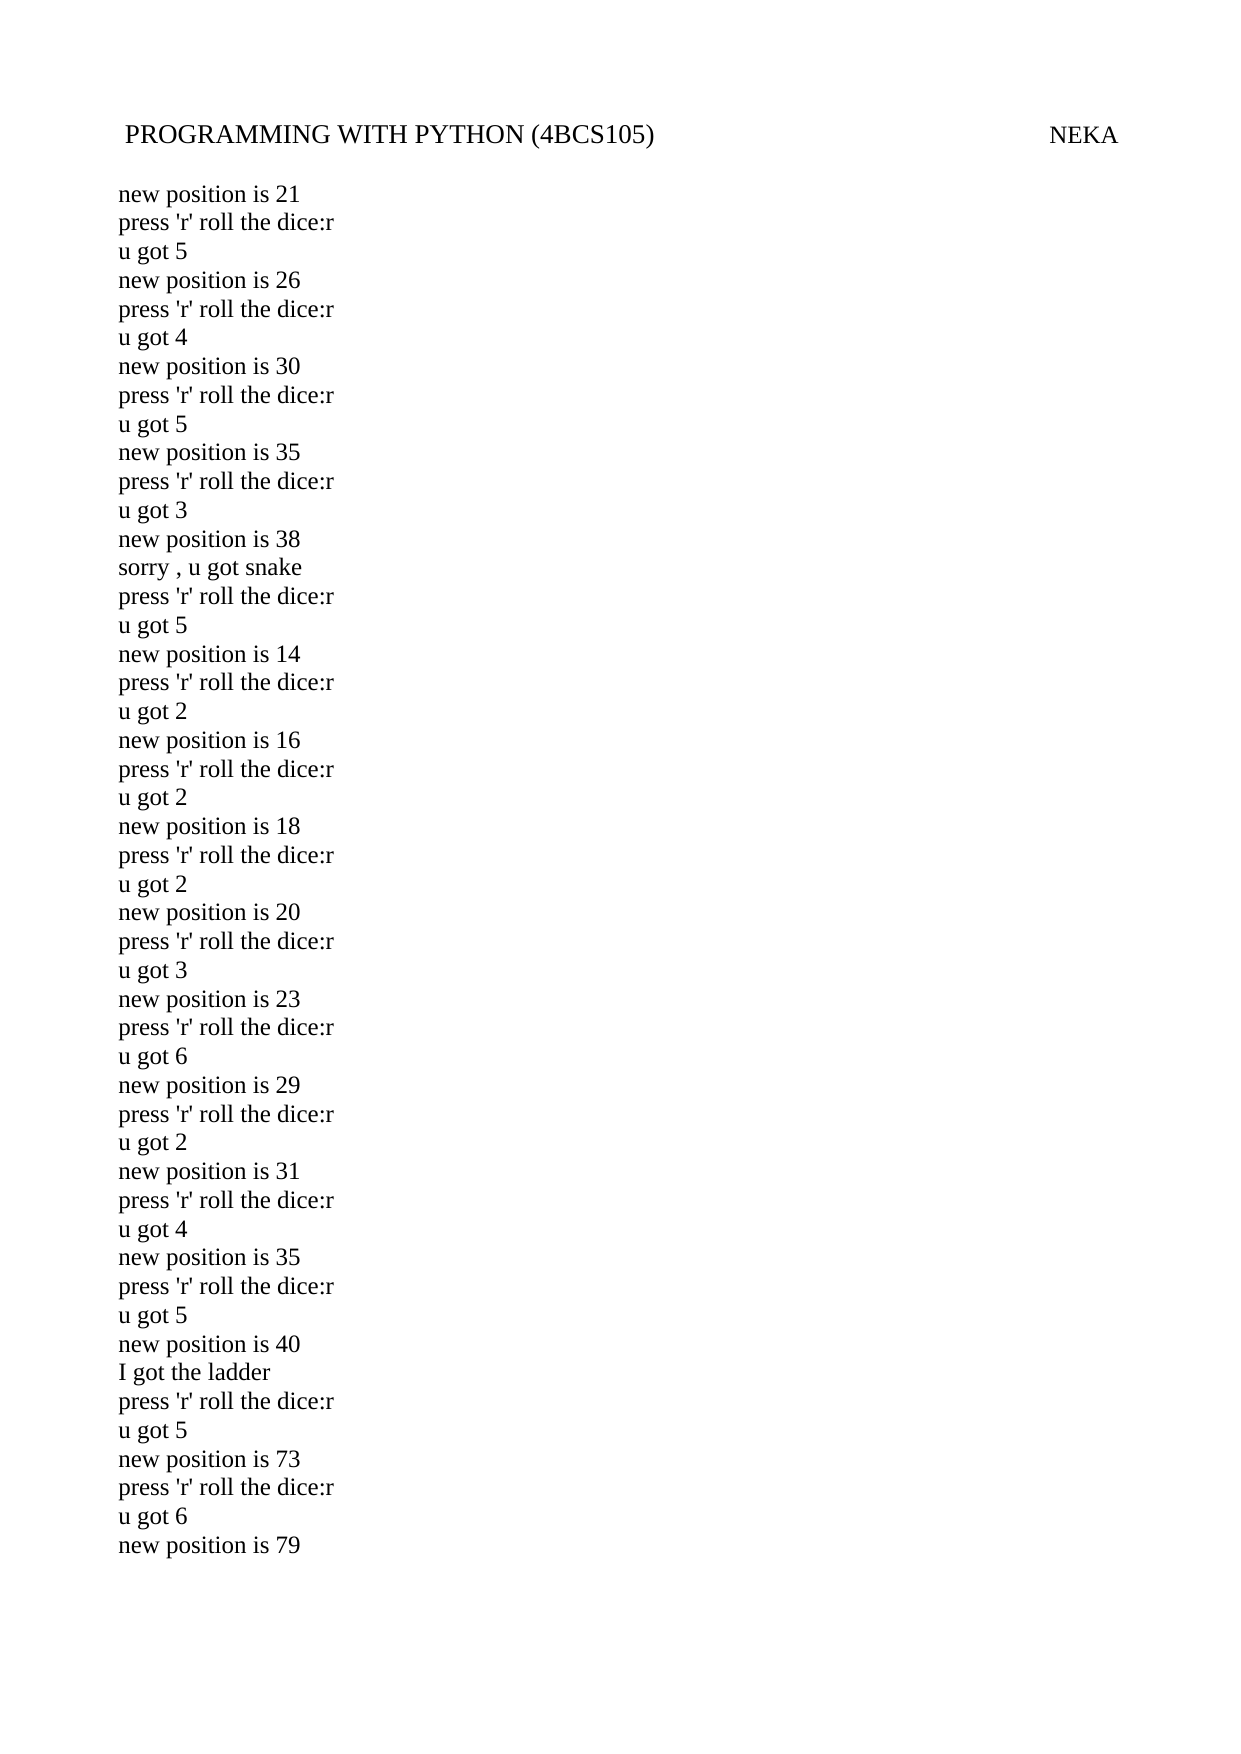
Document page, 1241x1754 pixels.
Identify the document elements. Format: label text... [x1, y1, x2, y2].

text u got 5 [118, 236, 1122, 265]
text u got 2 [118, 782, 1122, 811]
text new position is 35 [118, 437, 1122, 466]
text new position is 16 [118, 725, 1122, 754]
text sorry , u got snake [118, 552, 1122, 581]
text new position is 31 [118, 1156, 1122, 1185]
text new position is 79 [118, 1530, 1122, 1559]
text press 'r' roll the dice:r [118, 1099, 1122, 1127]
text press 'r' roll the dice:r [118, 754, 1122, 782]
text press 'r' roll the dice:r [118, 294, 1122, 322]
text new position is 14 [118, 639, 1122, 667]
text u got 2 [118, 1127, 1122, 1156]
text press 'r' roll the dice:r [118, 581, 1122, 610]
text u got 5 [118, 1415, 1122, 1444]
text press 'r' roll the dice:r [118, 1185, 1122, 1214]
text new position is 26 [118, 265, 1122, 294]
text new position is 23 [118, 984, 1122, 1012]
text new position is 35 [118, 1242, 1122, 1271]
text new position is 38 [118, 524, 1122, 552]
text press 'r' roll the dice:r [118, 1271, 1122, 1300]
text u got 5 [118, 409, 1122, 437]
text new position is 29 [118, 1070, 1122, 1099]
text press 'r' roll the dice:r [118, 840, 1122, 869]
text press 'r' roll the dice:r [118, 466, 1122, 495]
text press 'r' roll the dice:r [118, 926, 1122, 955]
text u got 6 [118, 1501, 1122, 1530]
text new position is 40 [118, 1329, 1122, 1357]
text u got 5 [118, 610, 1122, 639]
text u got 2 [118, 869, 1122, 897]
text u got 5 [118, 1300, 1122, 1329]
text new position is 21 [118, 179, 1122, 207]
text u got 3 [118, 495, 1122, 524]
text press 'r' roll the dice:r [118, 1386, 1122, 1415]
text new position is 18 [118, 811, 1122, 840]
text I got the ladder [118, 1357, 1122, 1386]
text u got 4 [118, 1214, 1122, 1242]
text press 'r' roll the dice:r [118, 667, 1122, 696]
text press 'r' roll the dice:r [118, 1012, 1122, 1041]
text u got 2 [118, 696, 1122, 725]
text u got 4 [118, 322, 1122, 351]
text new position is 73 [118, 1444, 1122, 1472]
text press 'r' roll the dice:r [118, 380, 1122, 409]
text press 'r' roll the dice:r [118, 1472, 1122, 1501]
text u got 6 [118, 1041, 1122, 1070]
text u got 3 [118, 955, 1122, 984]
text new position is 30 [118, 351, 1122, 380]
text new position is 20 [118, 897, 1122, 926]
text press 'r' roll the dice:r [118, 207, 1122, 236]
